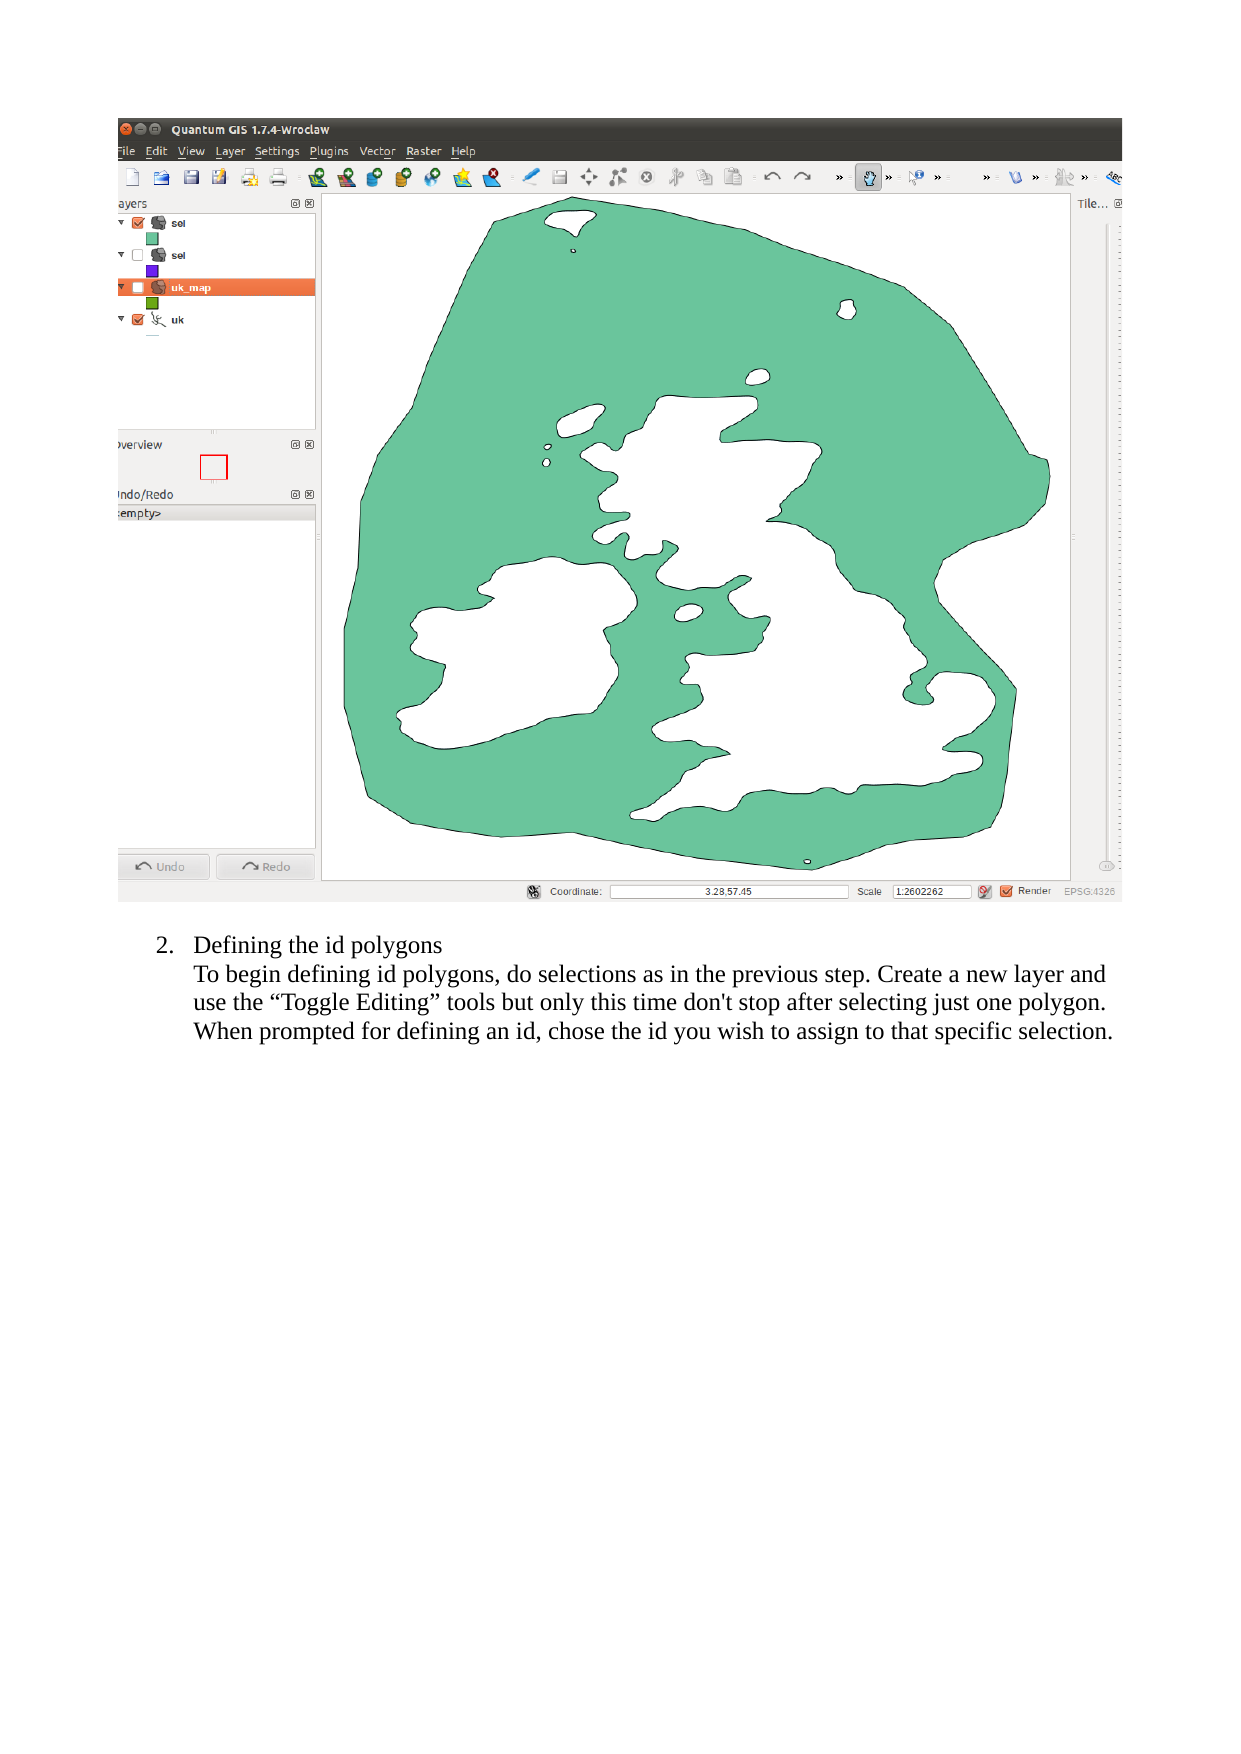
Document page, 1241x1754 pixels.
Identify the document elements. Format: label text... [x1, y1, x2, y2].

list When prompted for defining an id, chose the id you wish to assign to that specific selection. [156, 1016, 1122, 1045]
picture [118, 118, 1123, 902]
list Defining the id polygons [156, 930, 1122, 959]
list To begin defining id polygons, do selections as in the previous step. Create a new layer and use the “Toggle Editing” tools but only this time don't stop after selecting just one polygon. [156, 959, 1122, 1016]
